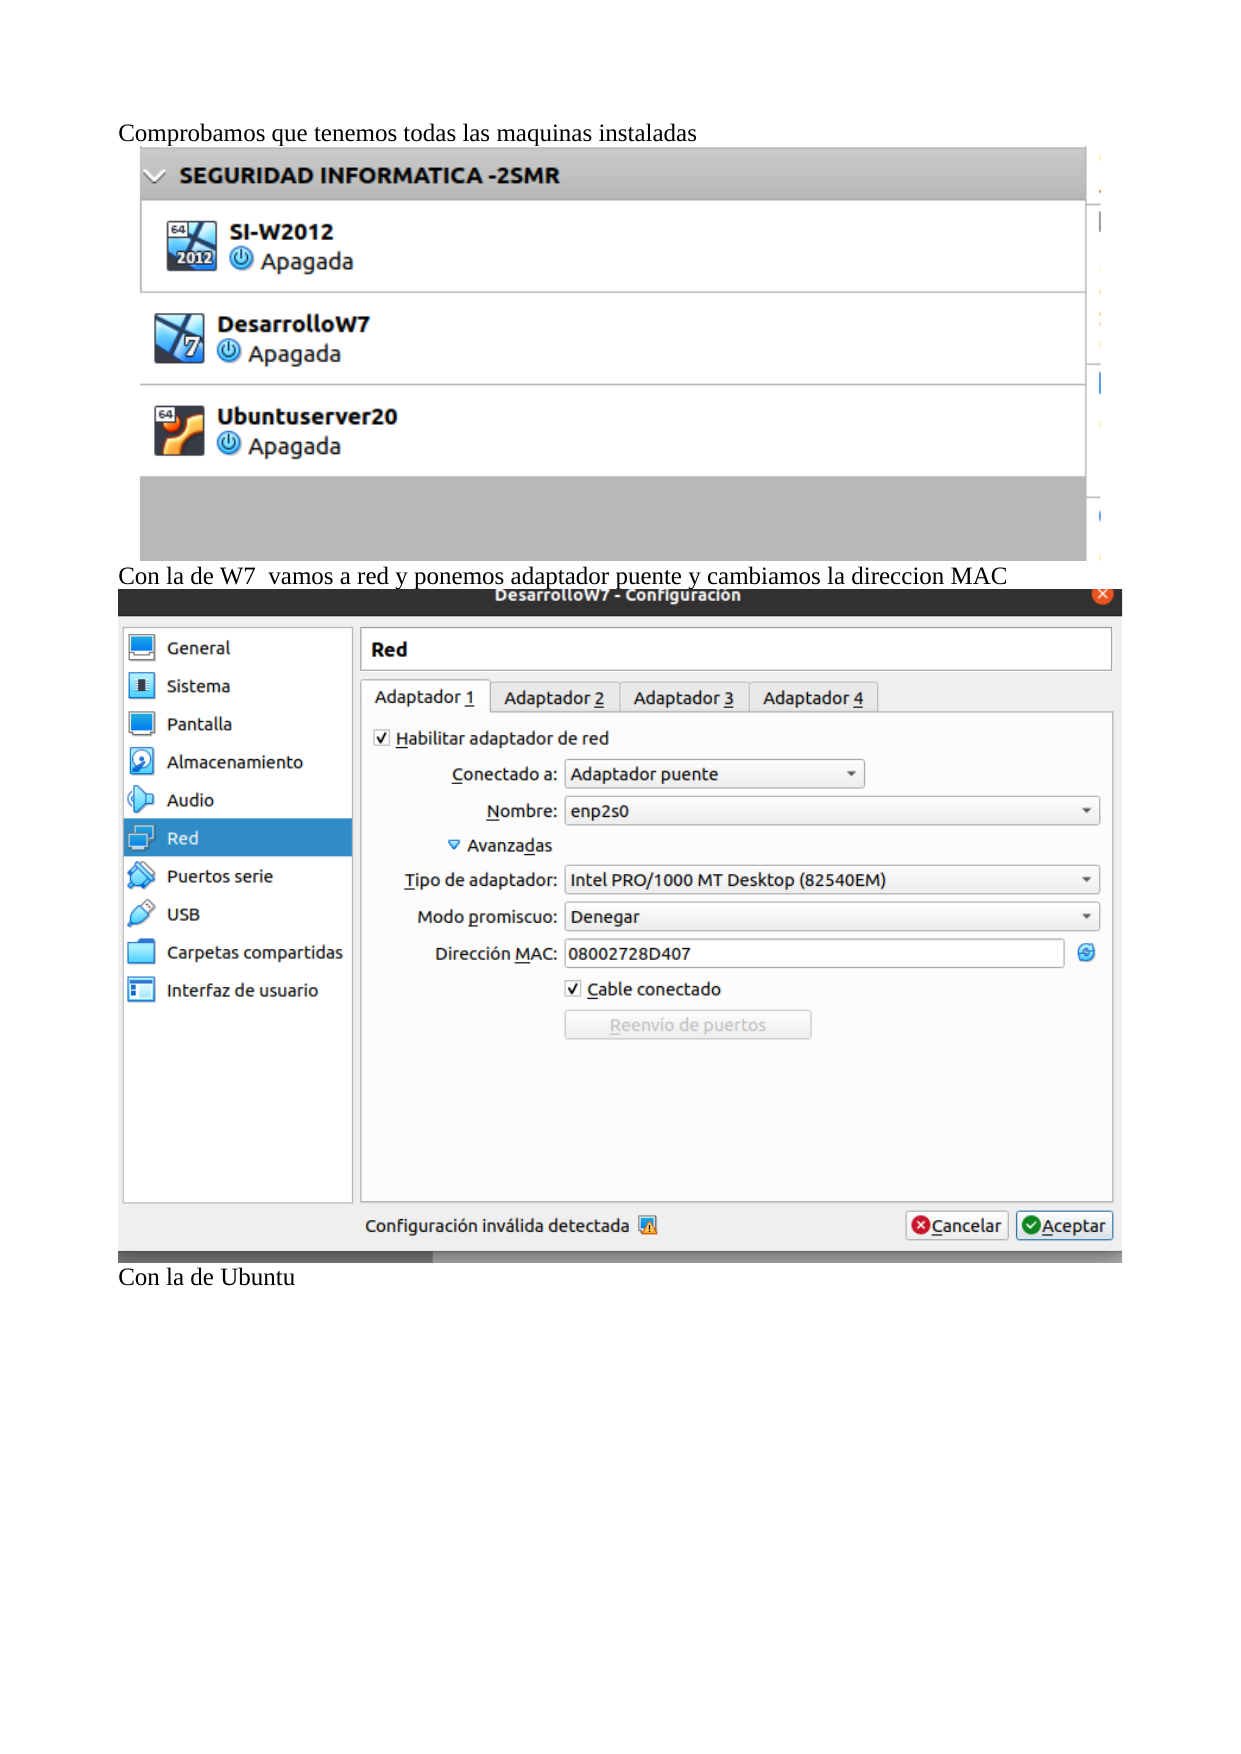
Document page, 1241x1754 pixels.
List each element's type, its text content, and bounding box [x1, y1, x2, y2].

text Con la de Ubuntu [118, 1263, 1122, 1291]
text Comprobamos que tenemos todas las maquinas instaladas [118, 118, 1122, 147]
picture [139, 146, 1101, 561]
text Con la de W7 vamos a red y ponemos adaptador puente y cambiamos la direccion MAC [118, 147, 1122, 589]
picture [118, 589, 1123, 1263]
